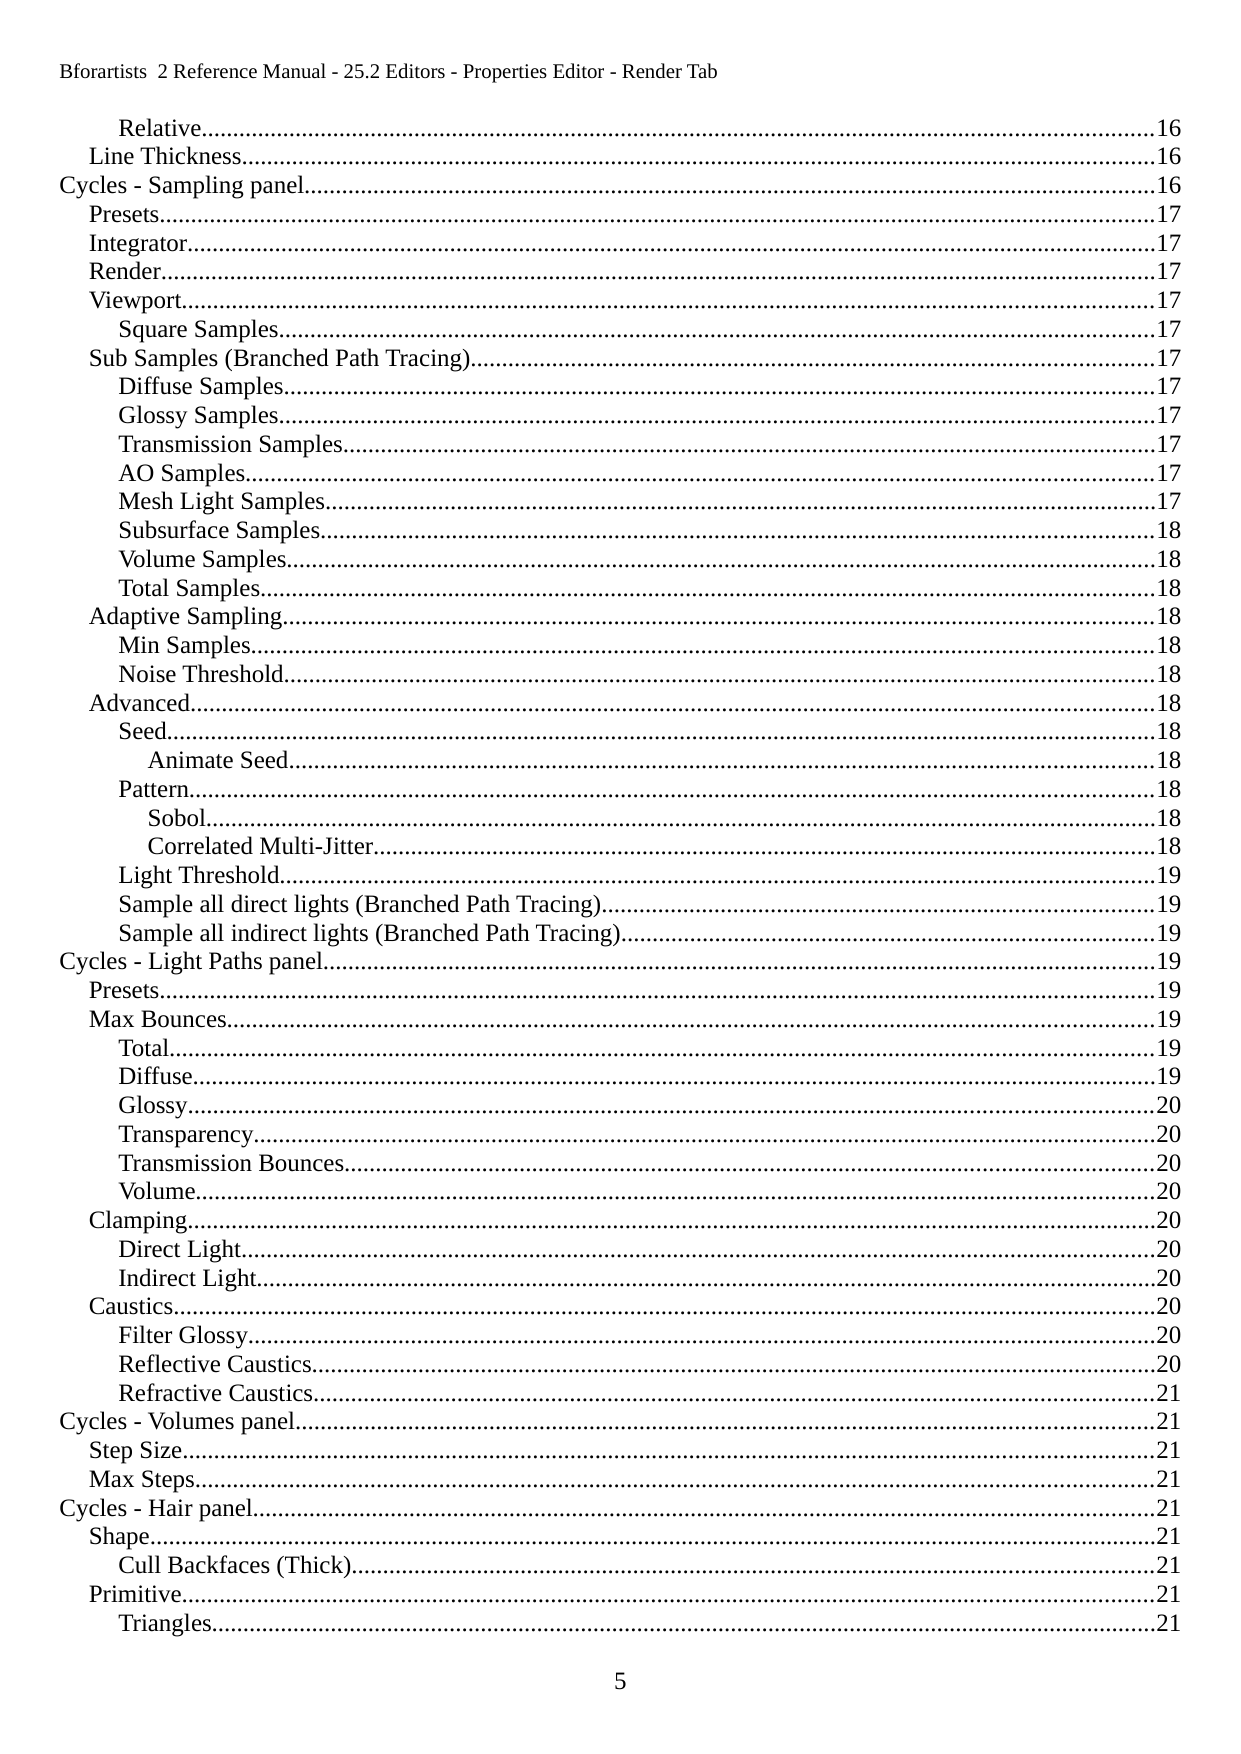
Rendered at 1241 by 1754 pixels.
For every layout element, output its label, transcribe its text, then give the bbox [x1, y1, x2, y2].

text Cull Backfaces (Thick) 21 [118, 1550, 1181, 1579]
text Transmission Bounces 20 [118, 1148, 1181, 1176]
text Sample all indirect lights (Branched Path Tracing) 19 [118, 918, 1181, 946]
text Transparency 20 [118, 1119, 1181, 1148]
text Correlated Multi-Jitter 18 [147, 831, 1181, 860]
text Primitive 21 [88, 1579, 1181, 1608]
text Shape 21 [88, 1521, 1181, 1550]
text Min Samples 18 [118, 630, 1181, 659]
text Transmission Samples 17 [118, 429, 1181, 458]
text Relative 16 [118, 113, 1181, 141]
text Subsurface Samples 18 [118, 515, 1181, 544]
text Light Threshold 19 [118, 860, 1181, 889]
text Advanced 18 [88, 688, 1181, 716]
text Indirect Light 20 [118, 1263, 1181, 1291]
text Sample all direct lights (Branched Path Tracing) 19 [118, 889, 1181, 918]
text Sub Samples (Branched Path Tracing) 17 [88, 343, 1181, 371]
text Glossy 20 [118, 1090, 1181, 1119]
text Viewport 17 [88, 285, 1181, 314]
text AO Samples 17 [118, 458, 1181, 486]
text Noise Threshold 18 [118, 659, 1181, 688]
text Render 17 [88, 256, 1181, 285]
text Caustics 20 [88, 1291, 1181, 1320]
text Mesh Light Samples 17 [118, 486, 1181, 515]
text Reflective Caustics 20 [118, 1349, 1181, 1378]
text Diffuse Samples 17 [118, 371, 1181, 400]
text Sobol 18 [147, 803, 1181, 831]
text Filter Glossy 20 [118, 1320, 1181, 1349]
text Cycles - Hair panel 21 [59, 1493, 1181, 1521]
text Presets 17 [88, 199, 1181, 228]
text Max Steps 21 [88, 1464, 1181, 1493]
text Adaptive Sampling 18 [88, 601, 1181, 630]
text Glossy Samples 17 [118, 400, 1181, 429]
text Total 19 [118, 1033, 1181, 1061]
text Volume Samples 18 [118, 544, 1181, 573]
text Volume 20 [118, 1176, 1181, 1205]
text Refractive Caustics 21 [118, 1378, 1181, 1406]
text Cycles - Volumes panel 21 [59, 1406, 1181, 1435]
text Line Thickness 16 [88, 141, 1181, 170]
text Pattern 18 [118, 774, 1181, 803]
text Total Samples 18 [118, 573, 1181, 601]
text Cycles - Light Paths panel 19 [59, 946, 1181, 975]
text Step Size 21 [88, 1435, 1181, 1464]
text Clamping 20 [88, 1205, 1181, 1234]
text Square Samples 17 [118, 314, 1181, 343]
text Max Bounces 19 [88, 1004, 1181, 1033]
text Animate Seed 18 [147, 745, 1181, 774]
text Direct Light 20 [118, 1234, 1181, 1263]
text Diffuse 19 [118, 1061, 1181, 1090]
text Presets 19 [88, 975, 1181, 1004]
text Cycles - Sampling panel 16 [59, 170, 1181, 199]
text Triangles 21 [118, 1608, 1181, 1636]
text Seed 18 [118, 716, 1181, 745]
text Integrator 17 [88, 228, 1181, 256]
